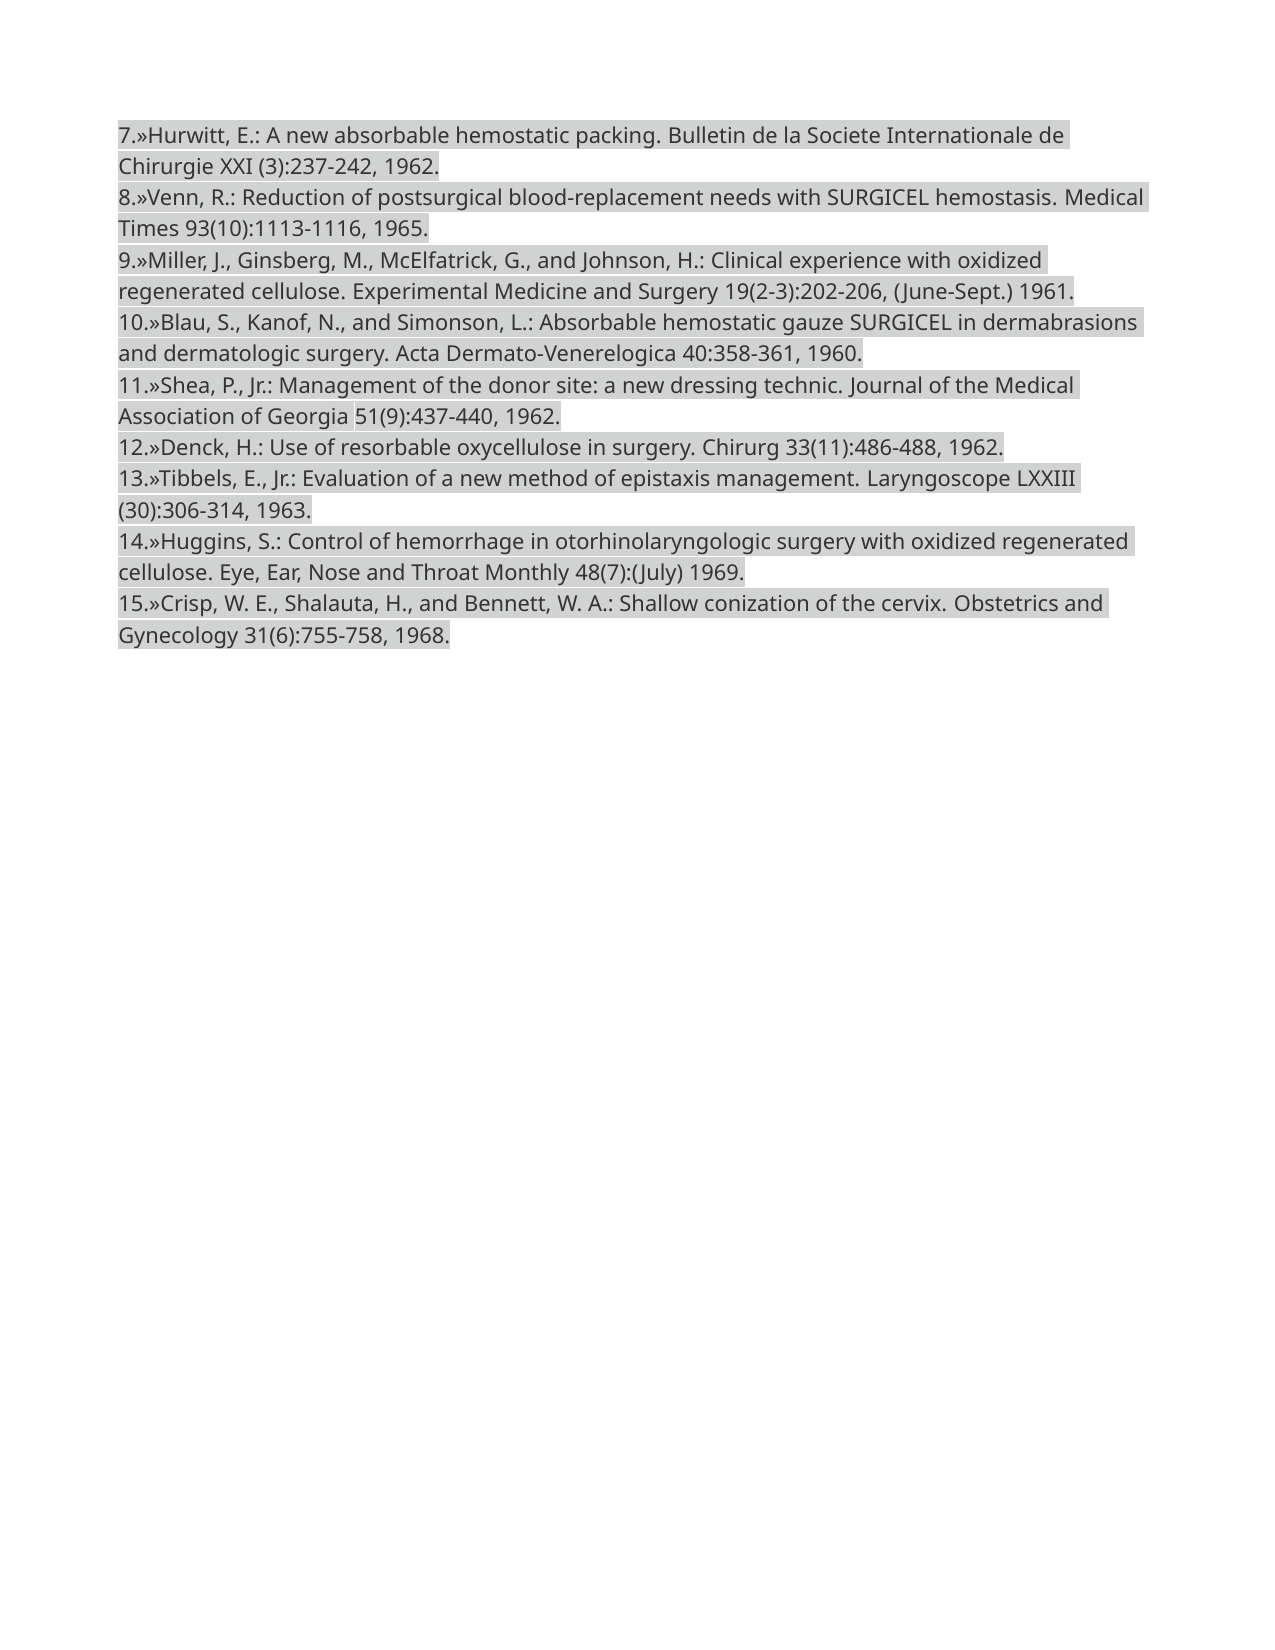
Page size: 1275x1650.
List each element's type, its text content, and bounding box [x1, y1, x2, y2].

text 10.»Blau, S., Kanof, N., and Simonson, L.: Absorbable hemostatic gauze SURGICEL in dermabrasions and dermatologic surgery. Acta Dermato-Venerelogica 40:358-361, 1960. 11.»Shea, P., Jr.: Management of the donor site: a new dressing technic. Journal of the Medical Association of Georgia 51(9):437-440, 1962. [118, 306, 1157, 431]
text 14.»Huggins, S.: Control of hemorrhage in otorhinolaryngologic surgery with oxidized regenerated cellulose. Eye, Ear, Nose and Throat Monthly 48(7):(July) 1969. [118, 524, 1157, 587]
text 12.»Denck, H.: Use of resorbable oxycellulose in surgery. Chirurg 33(11):486-488, 1962. 13.»Tibbels, E., Jr.: Evaluation of a new method of epistaxis management. Laryngoscope LXXIII (30):306-314, 1963. [118, 431, 1157, 524]
text 7.»Hurwitt, E.: A new absorbable hemostatic packing. Bulletin de la Societe Internationale de Chirurgie XXI (3):237-242, 1962. [118, 118, 1157, 181]
text 9.»Miller, J., Ginsberg, M., McElfatrick, G., and Johnson, H.: Clinical experience with oxidized regenerated cellulose. Experimental Medicine and Surgery 19(2-3):202-206, (June-Sept.) 1961. [118, 243, 1157, 306]
text 8.»Venn, R.: Reduction of postsurgical blood-replacement needs with SURGICEL hemostasis. Medical Times 93(10):1113-1116, 1965. [118, 181, 1157, 243]
text 15.»Crisp, W. E., Shalauta, H., and Bennett, W. A.: Shallow conization of the cervix. Obstetrics and Gynecology 31(6):755-758, 1968. [118, 587, 1157, 649]
